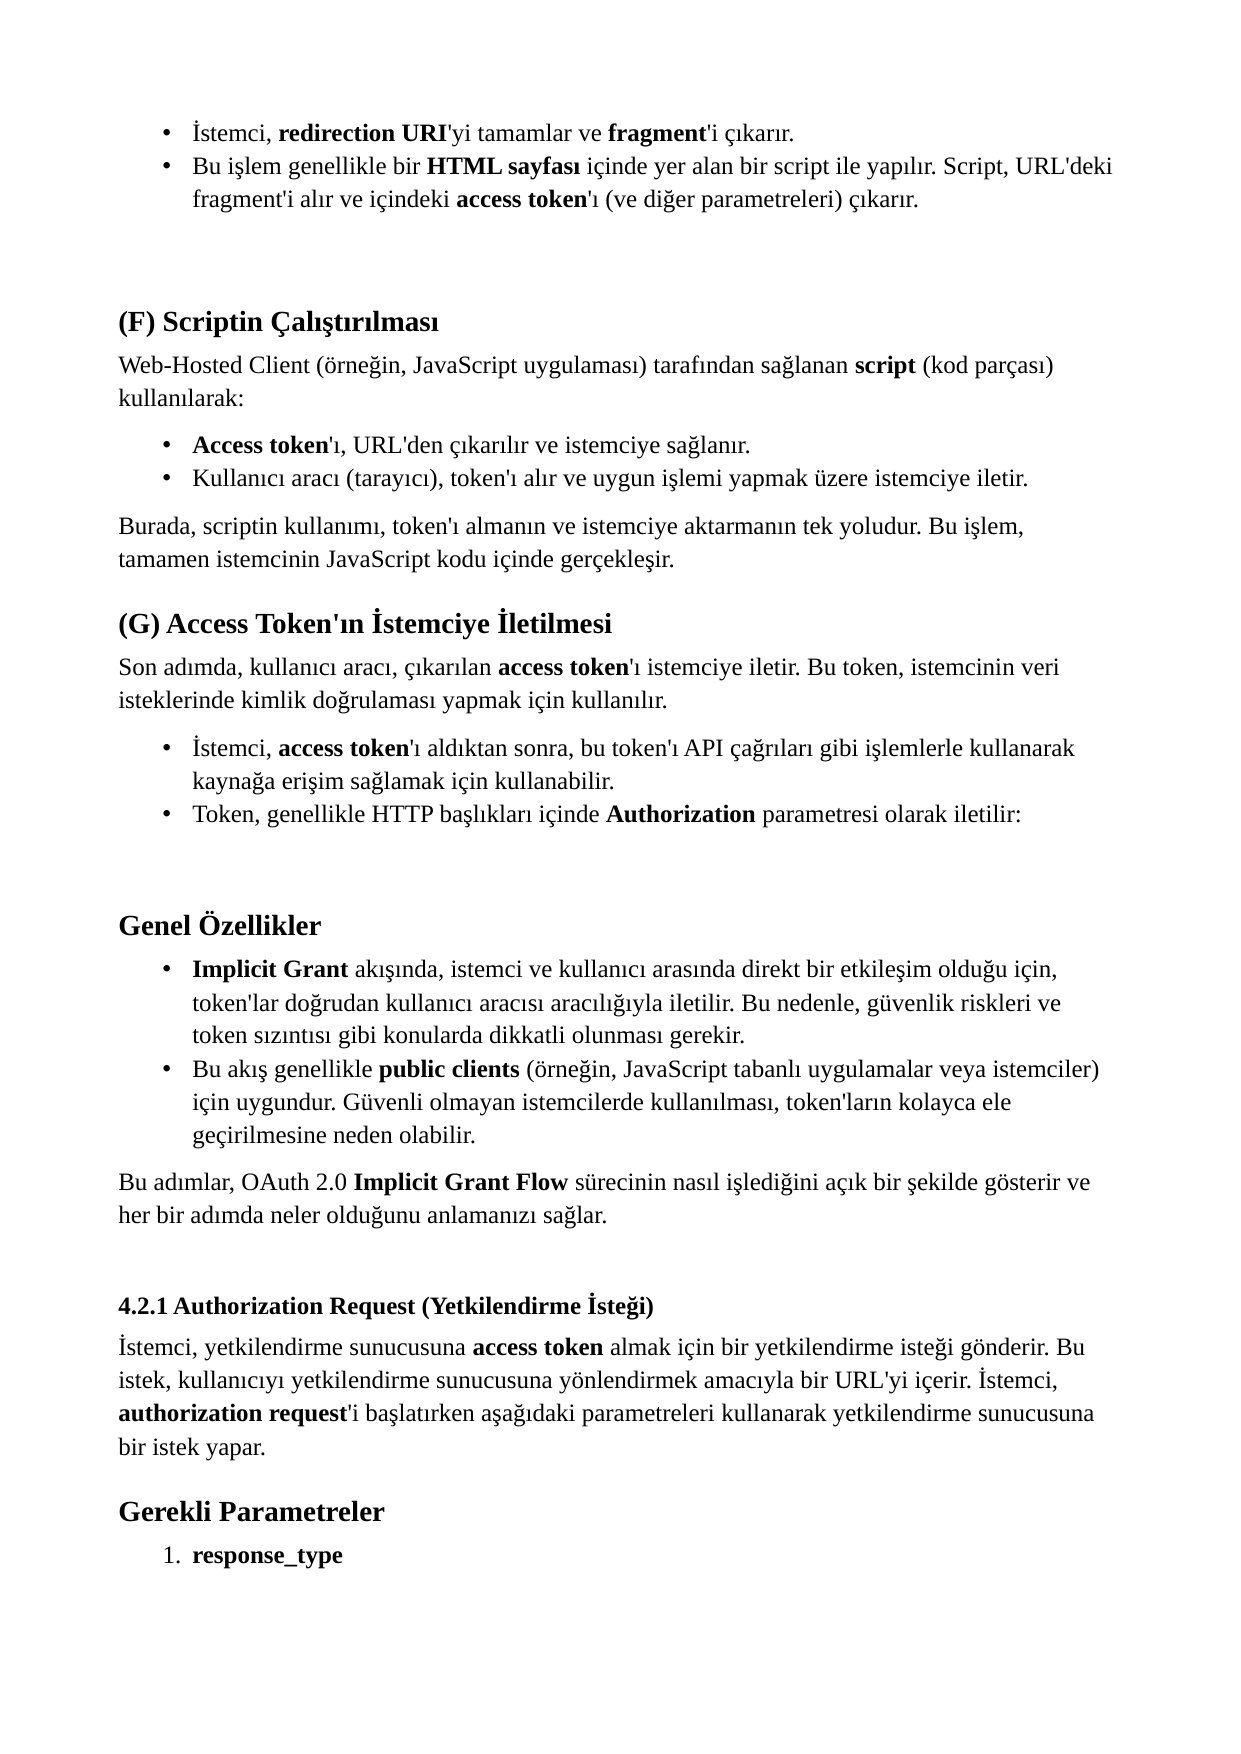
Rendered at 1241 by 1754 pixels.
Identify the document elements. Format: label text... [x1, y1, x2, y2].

list Bu akış genellikle public clients (örneğin, JavaScript tabanlı uygulamalar veya istemciler) için uygundur. Güvenli olmayan istemcilerde kullanılması, token'ların kolayca ele geçirilmesine neden olabilir. [162, 1054, 1122, 1148]
list response_type [162, 1540, 1122, 1568]
text Son adımda, kullanıcı aracı, çıkarılan access token'ı istemciye iletir. Bu token, istemcinin veri isteklerinde kimlik doğrulaması yapmak için kullanılır. [118, 652, 1122, 714]
list Implicit Grant akışında, istemci ve kullanıcı arasında direkt bir etkileşim olduğu için, token'lar doğrudan kullanıcı aracısı aracılığıyla iletilir. Bu nedenle, güvenlik riskleri ve token sızıntısı gibi konularda dikkatli olunması gerekir. [162, 954, 1122, 1049]
text İstemci, yetkilendirme sunucusuna access token almak için bir yetkilendirme isteği gönderir. Bu istek, kullanıcıyı yetkilendirme sunucusuna yönlendirmek amacıyla bir URL'yi içerir. İstemci, authorization request'i başlatırken aşağıdaki parametreleri kullanarak yetkilendirme sunucusuna bir istek yapar. [118, 1332, 1122, 1460]
subtitle (F) Scriptin Çalıştırılması [118, 304, 1122, 337]
list İstemci, redirection URI'yi tamamlar ve fragment'i çıkarır. [162, 118, 1122, 147]
text Web-Hosted Client (örneğin, JavaScript uygulaması) tarafından sağlanan script (kod parçası) kullanılarak: [118, 350, 1122, 412]
list Access token'ı, URL'den çıkarılır ve istemciye sağlanır. [162, 431, 1122, 459]
list İstemci, access token'ı aldıktan sonra, bu token'ı API çağrıları gibi işlemlerle kullanarak kaynağa erişim sağlamak için kullanabilir. [162, 733, 1122, 795]
subtitle Genel Özellikler [118, 908, 1122, 942]
text Bu adımlar, OAuth 2.0 Implicit Grant Flow sürecinin nasıl işlediğini açık bir şekilde gösterir ve her bir adımda neler olduğunu anlamanızı sağlar. [118, 1167, 1122, 1229]
list Token, genellikle HTTP başlıkları içinde Authorization parametresi olarak iletilir: [162, 799, 1122, 828]
list Kullanıcı aracı (tarayıcı), token'ı alır ve uygun işlemi yapmak üzere istemciye iletir. [162, 463, 1122, 492]
text Burada, scriptin kullanımı, token'ı almanın ve istemciye aktarmanın tek yoludur. Bu işlem, tamamen istemcinin JavaScript kodu içinde gerçekleşir. [118, 511, 1122, 573]
subtitle (G) Access Token'ın İstemciye İletilmesi [118, 606, 1122, 640]
list Bu işlem genellikle bir HTML sayfası içinde yer alan bir script ile yapılır. Script, URL'deki fragment'i alır ve içindeki access token'ı (ve diğer parametreleri) çıkarır. [162, 151, 1122, 213]
subtitle 4.2.1 Authorization Request (Yetkilendirme İsteği) [118, 1291, 1122, 1320]
subtitle Gerekli Parametreler [118, 1494, 1122, 1527]
